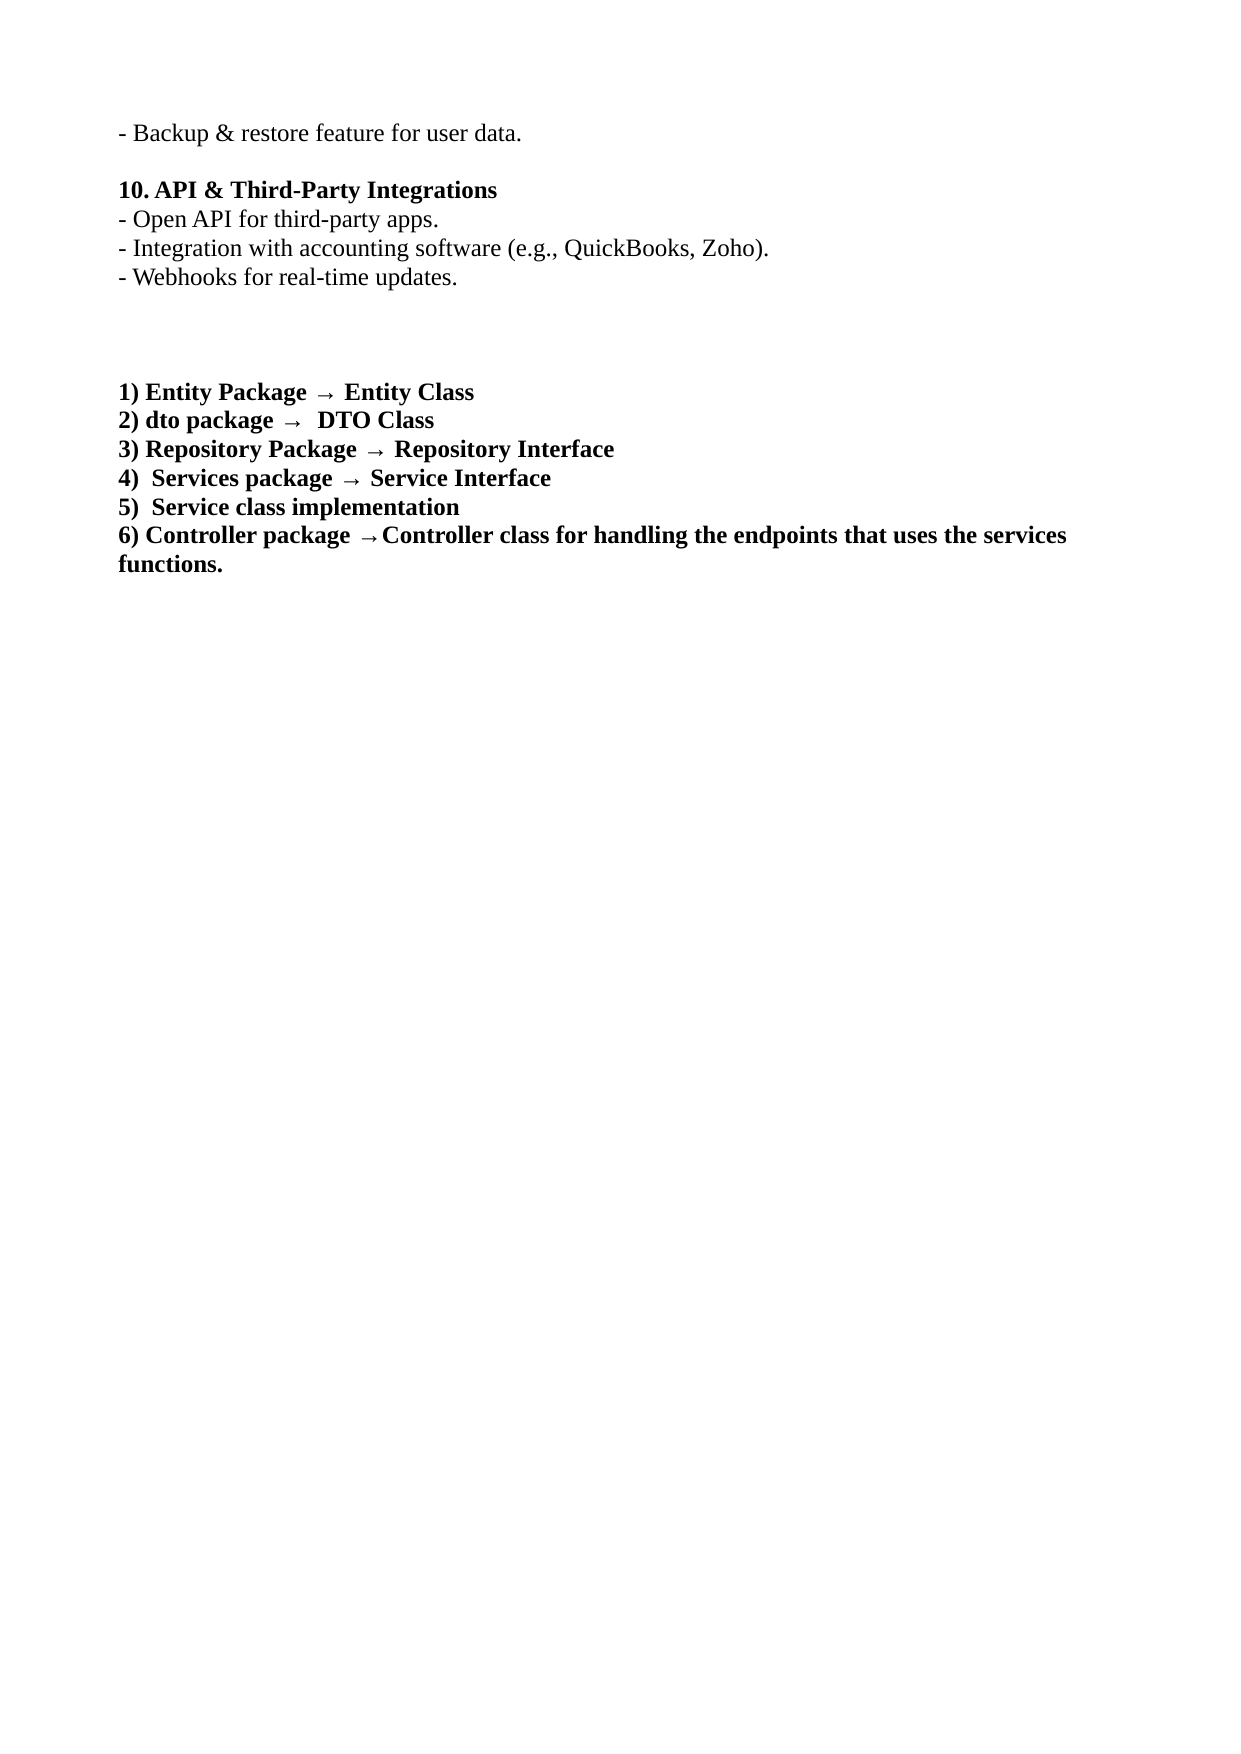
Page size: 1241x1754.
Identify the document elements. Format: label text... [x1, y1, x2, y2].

text 10. API & Third-Party Integrations [118, 176, 1122, 204]
text 1) Entity Package → Entity Class [118, 377, 1122, 406]
text 4) Services package → Service Interface [118, 463, 1122, 492]
text - Integration with accounting software (e.g., QuickBooks, Zoho). [118, 233, 1122, 262]
text - Open API for third-party apps. [118, 204, 1122, 233]
text 6) Controller package →Controller class for handling the endpoints that uses the services functions. [118, 521, 1122, 578]
text - Backup & restore feature for user data. [118, 118, 1122, 147]
text 3) Repository Package → Repository Interface [118, 434, 1122, 463]
text 5) Service class implementation [118, 492, 1122, 521]
text 2) dto package → DTO Class [118, 406, 1122, 434]
text - Webhooks for real-time updates. [118, 262, 1122, 291]
